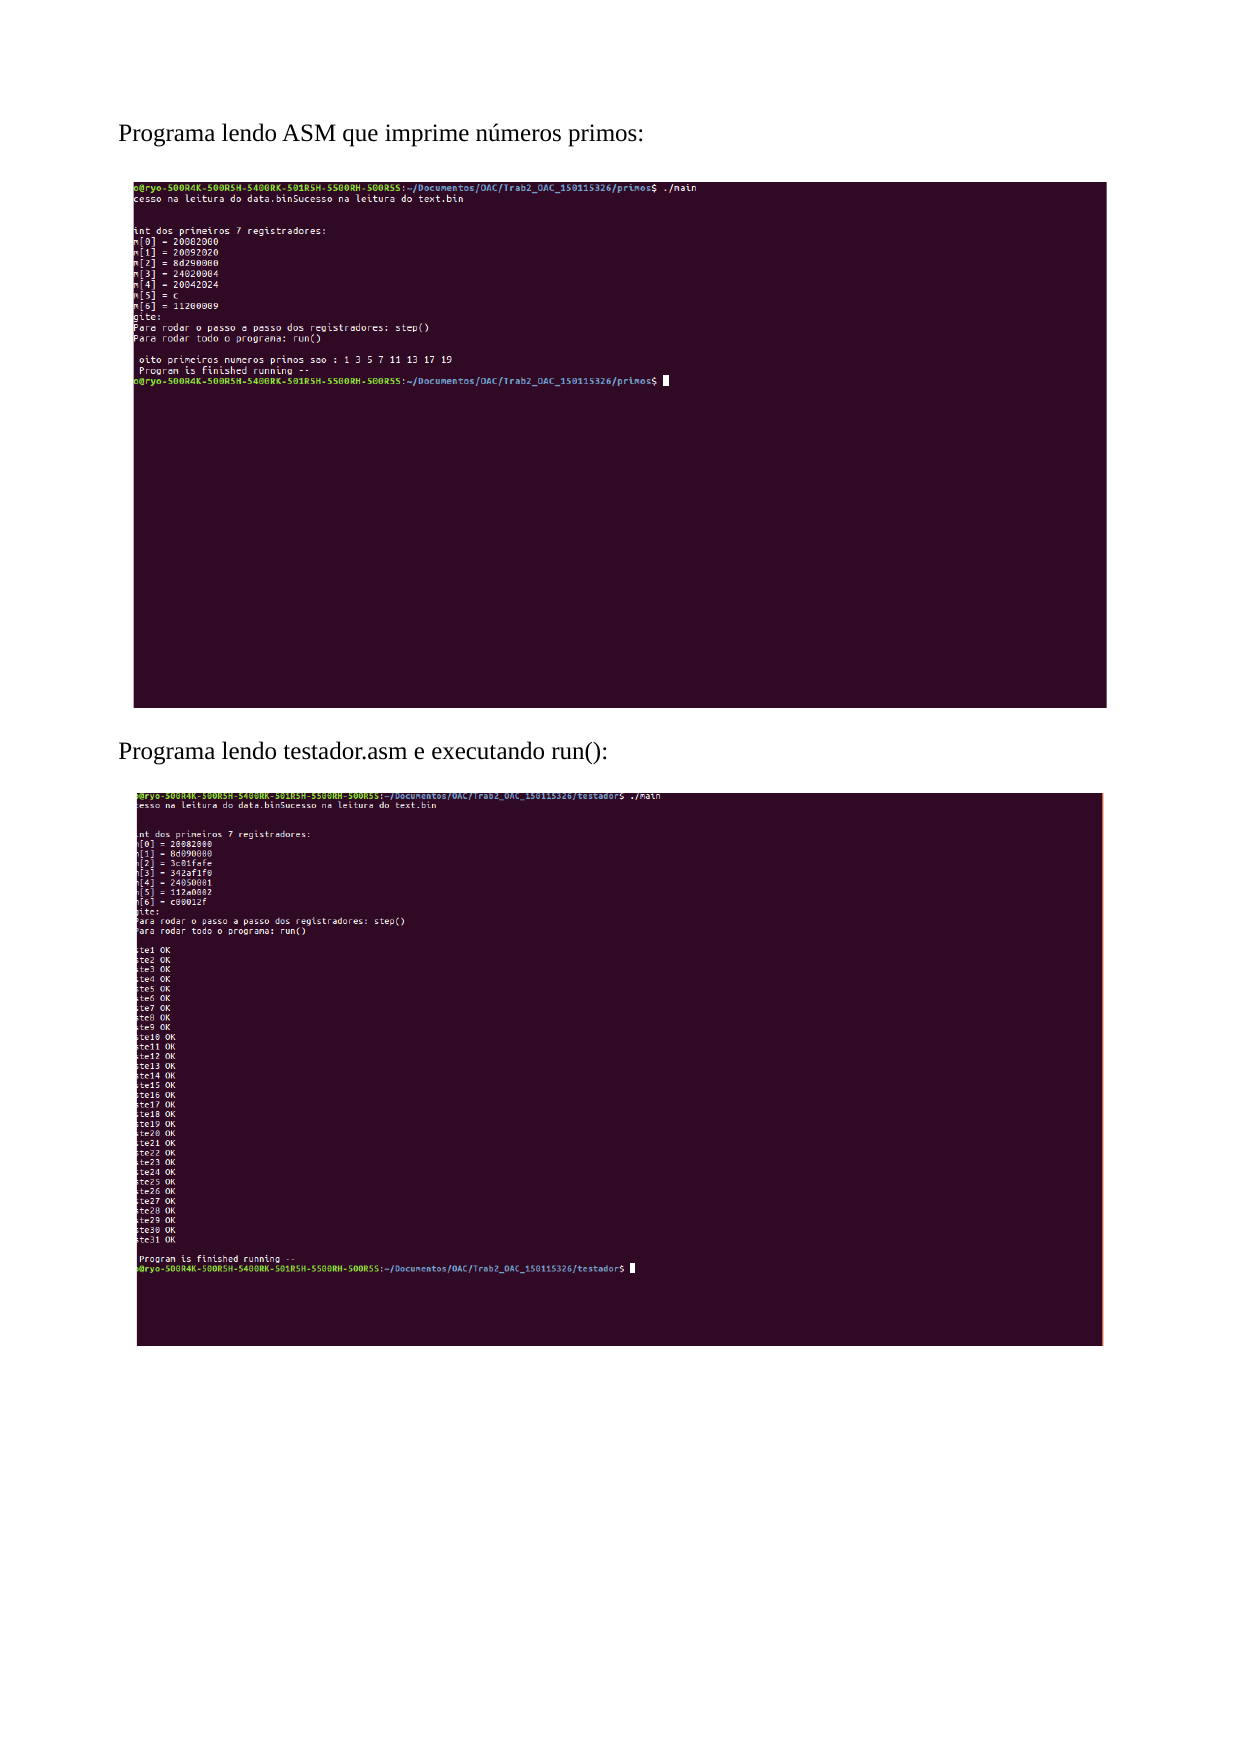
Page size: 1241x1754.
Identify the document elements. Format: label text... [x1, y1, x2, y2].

picture [136, 793, 1104, 1346]
picture [133, 182, 1107, 708]
text Programa lendo testador.asm e executando run(): [118, 736, 1122, 765]
text Programa lendo ASM que imprime números primos: [118, 118, 1122, 147]
